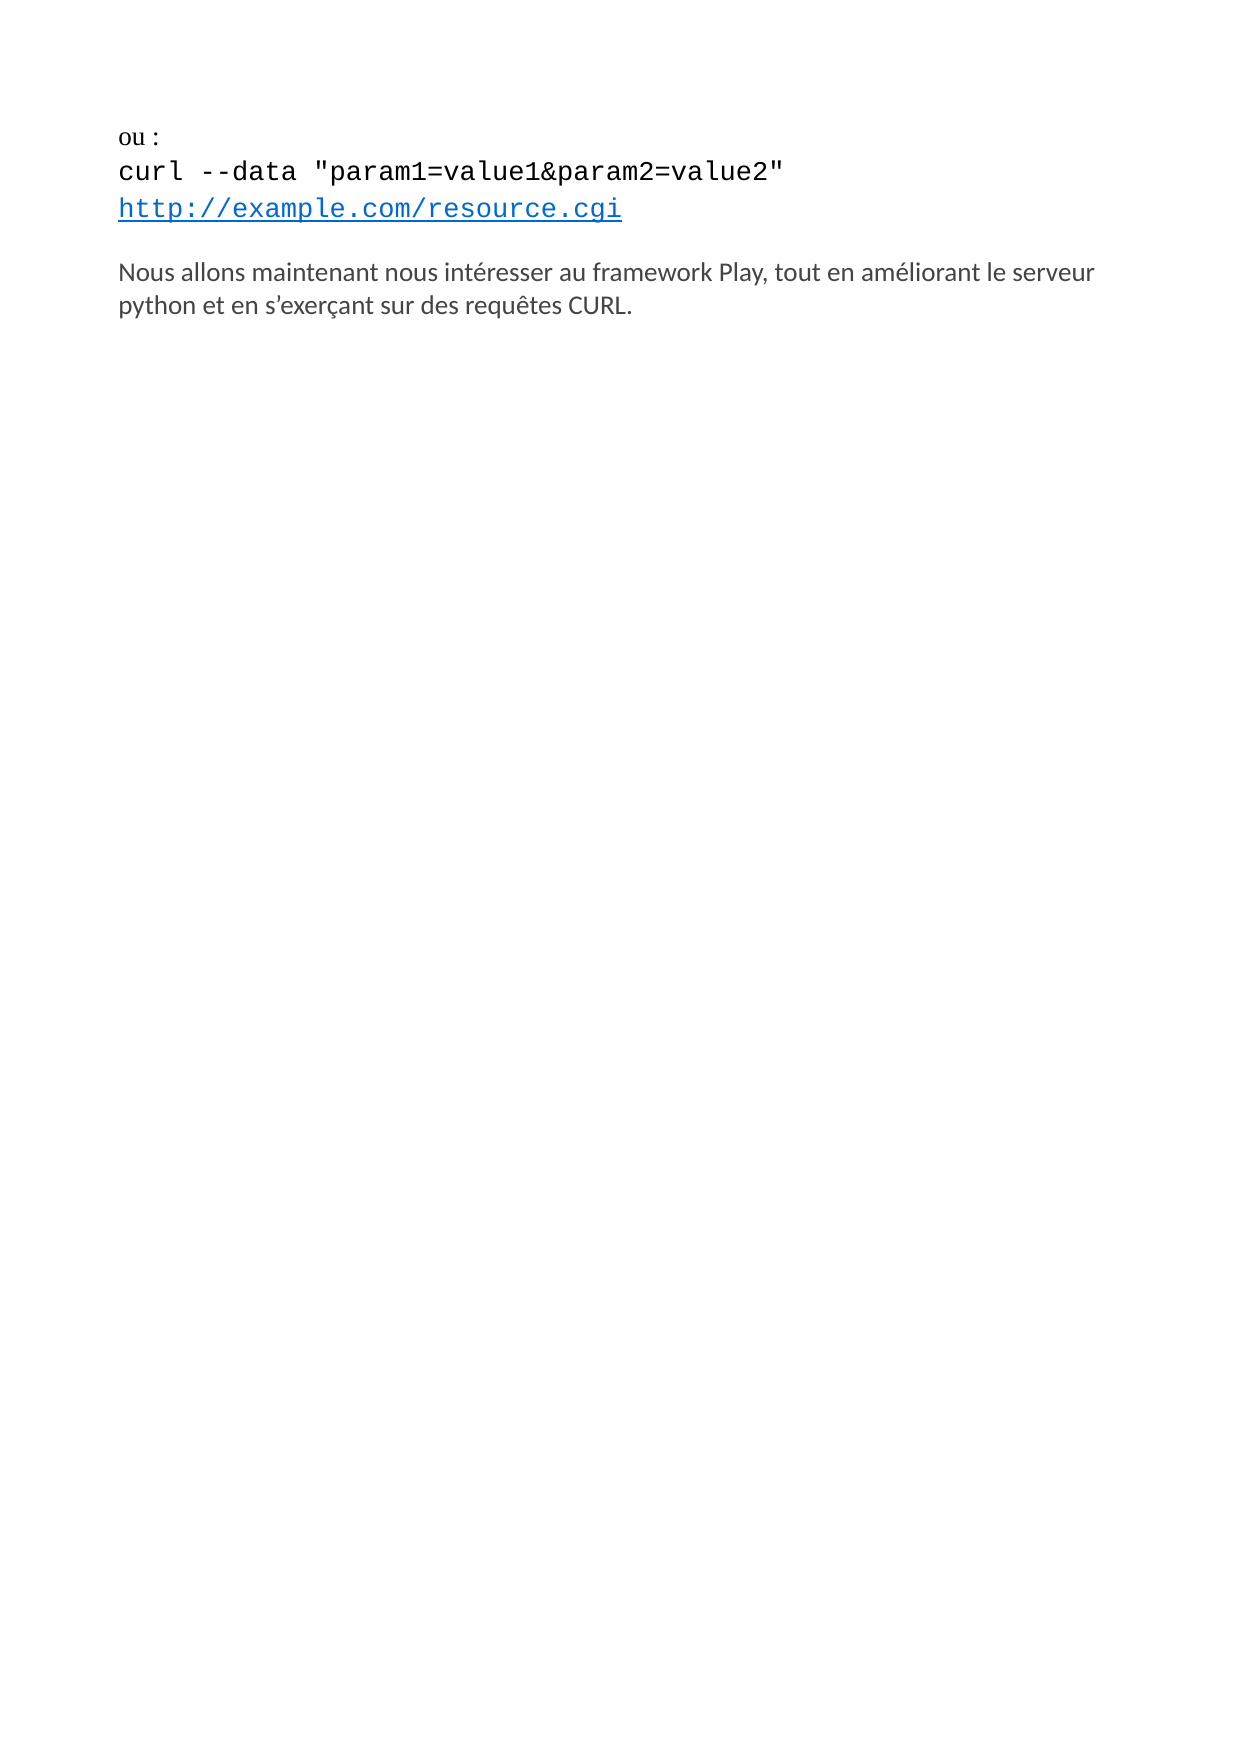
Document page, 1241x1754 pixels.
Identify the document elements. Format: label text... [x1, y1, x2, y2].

text curl --data "param1=value1&param2=value2" http://example.com/resource.cgi [118, 151, 1122, 226]
text ou : [118, 118, 1122, 151]
text Nous allons maintenant nous intéresser au framework Play, tout en améliorant le serveur python et en s’exerçant sur des requêtes CURL. [118, 255, 1122, 321]
